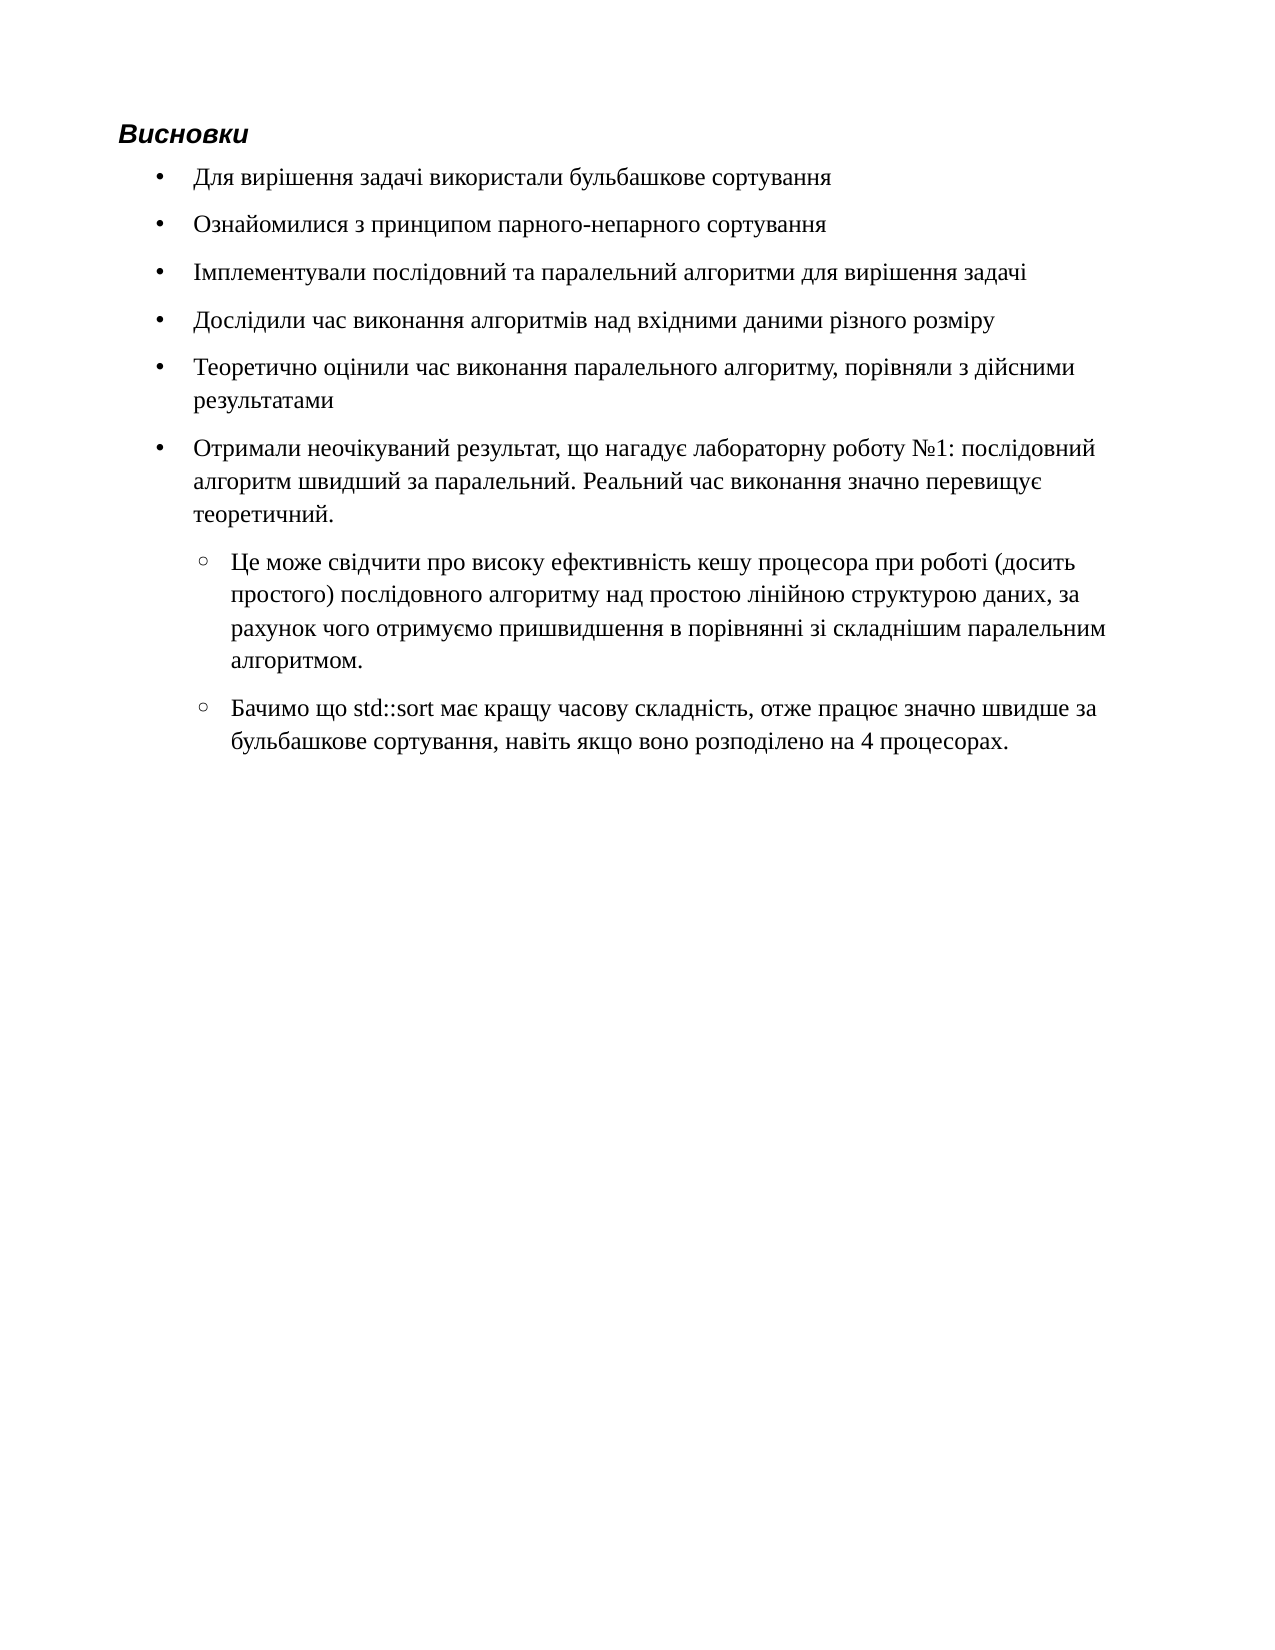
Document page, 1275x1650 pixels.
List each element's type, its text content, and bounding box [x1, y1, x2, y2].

list Теоретично оцінили час виконання паралельного алгоритму, порівняли з дійсними результатами [156, 352, 1157, 414]
list Ознайомилися з принципом парного-непарного сортування [156, 209, 1157, 238]
list Імплементували послідовний та паралельний алгоритми для вирішення задачі [156, 257, 1157, 286]
list Для вирішення задачі використали бульбашкове сортування [156, 162, 1157, 191]
list Дослідили час виконання алгоритмів над вхідними даними різного розміру [156, 305, 1157, 333]
list Отримали неочікуваний результат, що нагадує лабораторну роботу №1: послідовний алгоритм швидший за паралельний. Реальний час виконання значно перевищує теоретичний. [156, 433, 1157, 528]
list Бачимо що std::sort має кращу часову складність, отже працює значно швидше за бульбашкове сортування, навіть якщо воно розподілено на 4 процесорах. [193, 693, 1157, 755]
list Це може свідчити про високу ефективність кешу процесора при роботі (досить простого) послідовного алгоритму над простою лінійною структурою даних, за рахунок чого отримуємо пришвидшення в порівнянні зі складнішим паралельним алгоритмом. [193, 547, 1157, 674]
subtitle Висновки [118, 118, 1157, 149]
